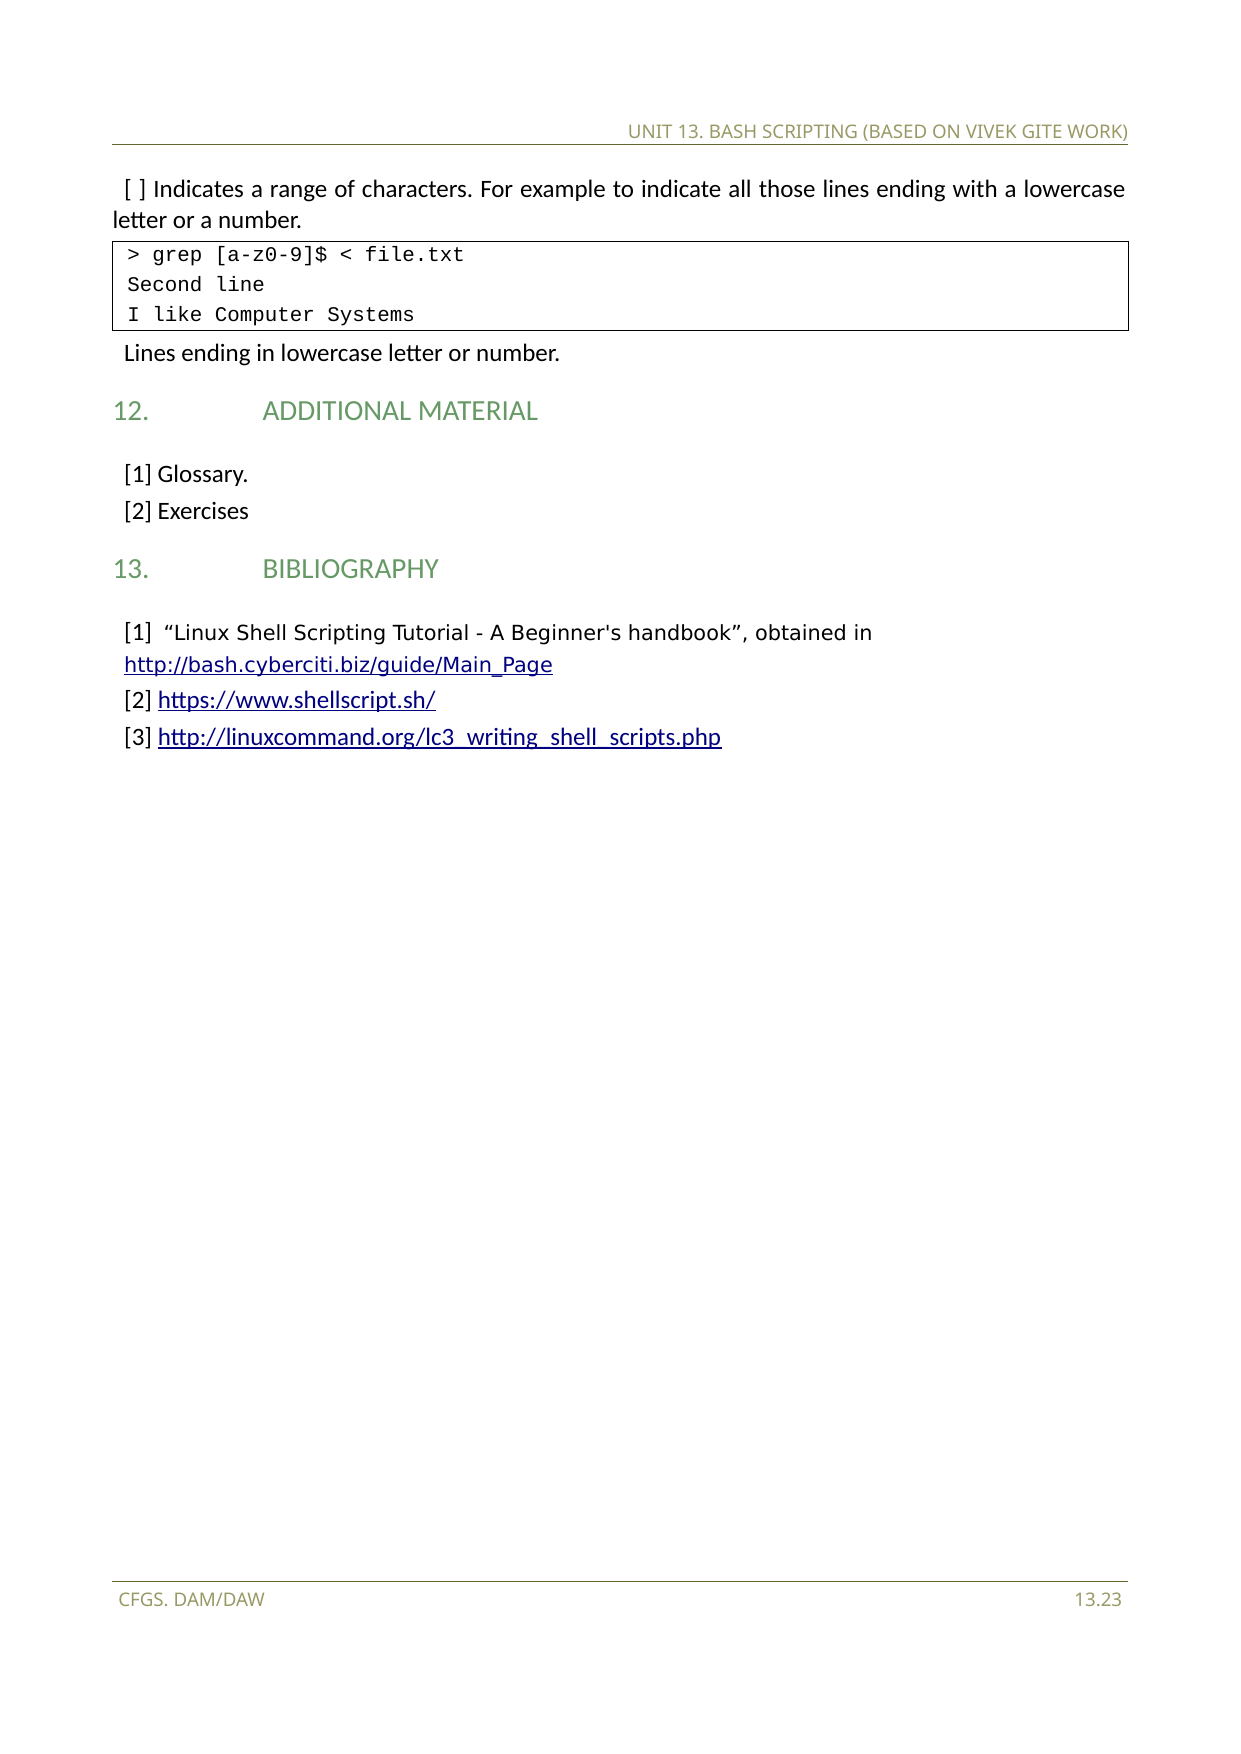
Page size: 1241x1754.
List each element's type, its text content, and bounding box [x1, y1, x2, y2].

text [2] https://www.shellscript.sh/ [112, 684, 1128, 714]
subtitle Bibliography [112, 550, 1128, 586]
subtitle Additional material [112, 392, 1128, 428]
text http://bash.cyberciti.biz/guide/Main_Page [112, 653, 1128, 677]
text Lines ending in lowercase letter or number. [112, 337, 1128, 368]
text [1] Glossary. [112, 458, 1128, 489]
text I like Computer Systems [113, 301, 1128, 330]
text [1] “Linux Shell Scripting Tutorial - A Beginner's handbook”, obtained in [112, 616, 1128, 647]
text [ ] Indicates a range of characters. For example to indicate all those lines ending with a lowercase letter or a number. [112, 173, 1128, 234]
text Second line [113, 271, 1128, 297]
text [3] http://linuxcommand.org/lc3_writing_shell_scripts.php [112, 721, 1128, 751]
text [2] Exercises [112, 495, 1128, 526]
text > grep [a-z0-9]$ < file.txt [113, 242, 1128, 267]
